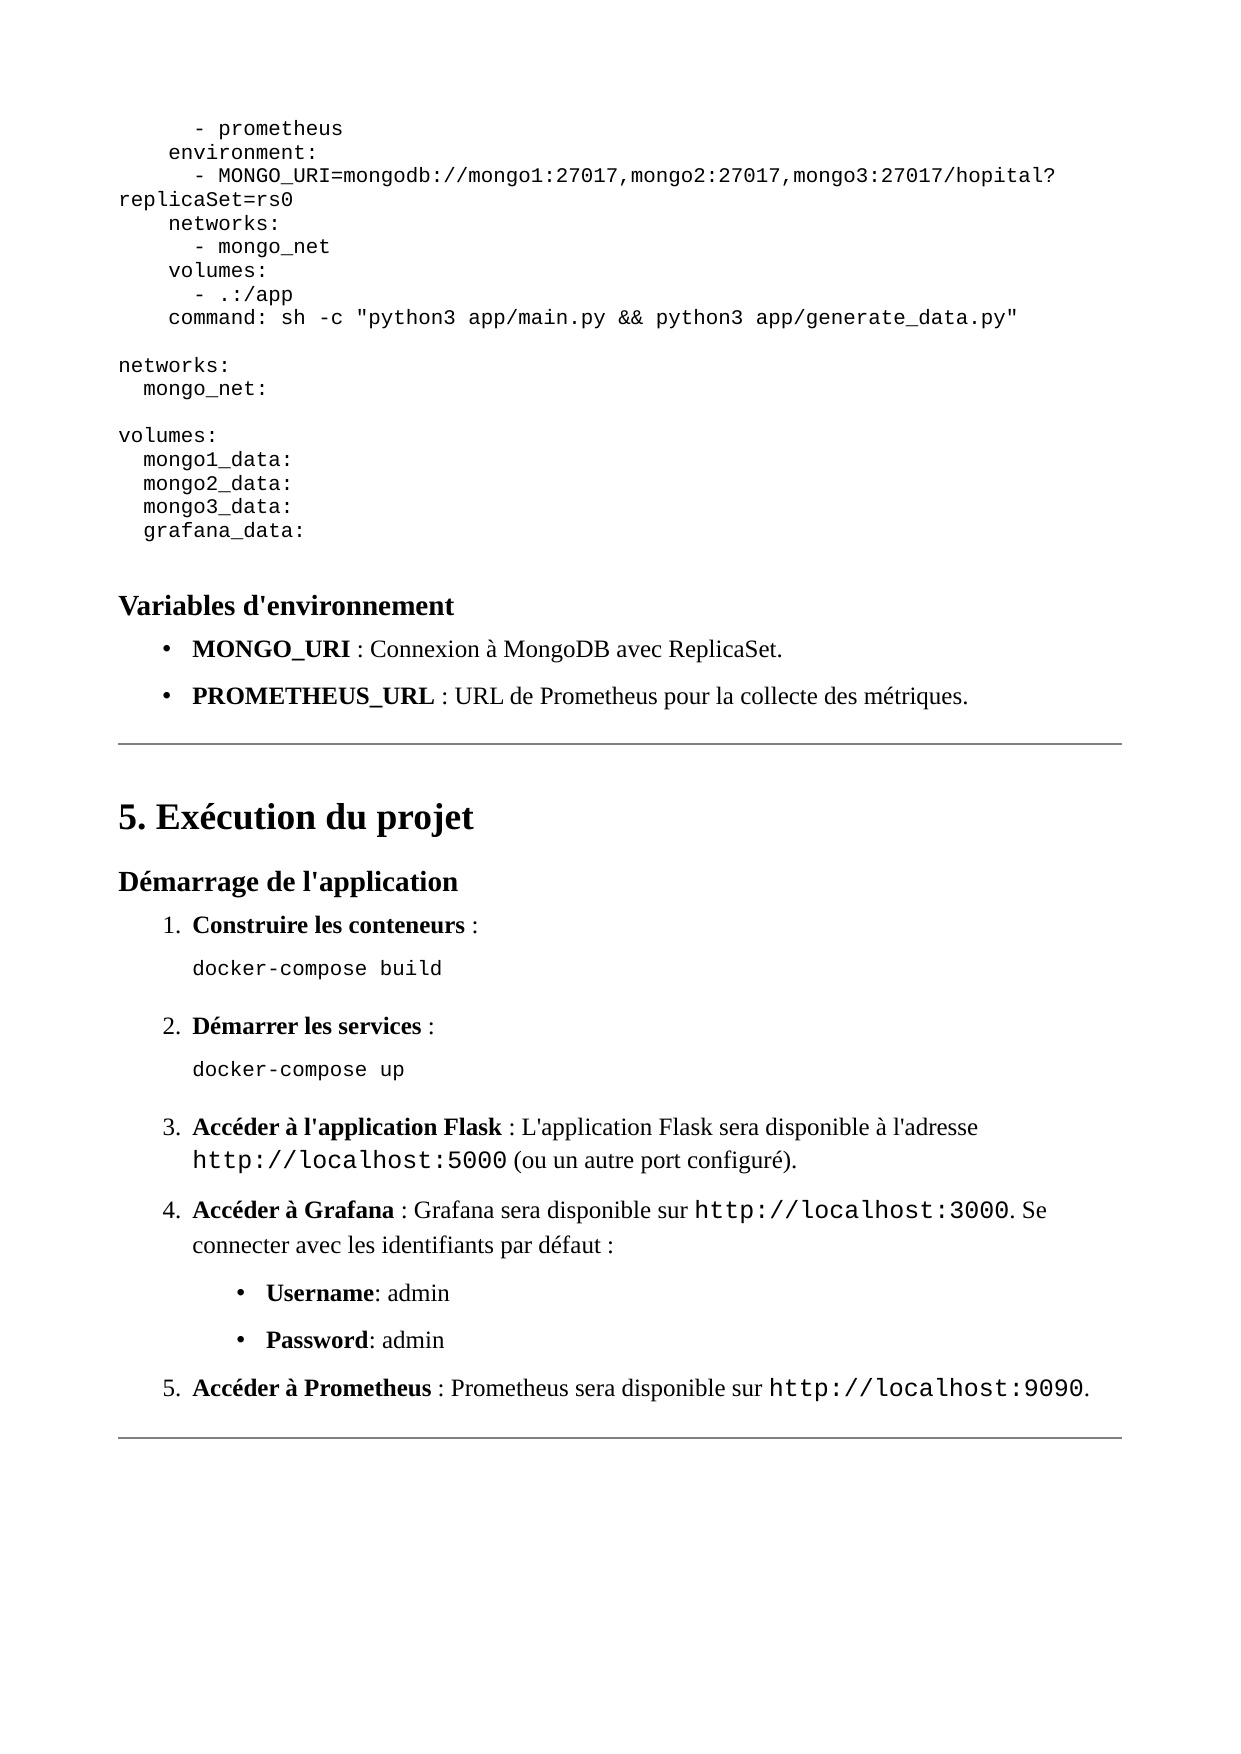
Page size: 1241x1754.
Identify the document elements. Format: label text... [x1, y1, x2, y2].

list Accéder à l'application Flask : L'application Flask sera disponible à l'adresse http://localhost:5000 (ou un autre port configuré). [162, 1112, 1122, 1176]
list Accéder à Grafana : Grafana sera disponible sur http://localhost:3000. Se connecter avec les identifiants par défaut : [162, 1195, 1122, 1259]
list Password: admin [236, 1325, 1122, 1354]
list MONGO_URI : Connexion à MongoDB avec ReplicaSet. [162, 634, 1122, 663]
text mongo1_data: [118, 449, 1122, 473]
list docker-compose up [162, 1059, 1122, 1082]
subtitle Variables d'environnement [118, 588, 1122, 621]
subtitle Démarrage de l'application [118, 864, 1122, 898]
text grafana_data: [118, 520, 1122, 544]
text networks: [118, 213, 1122, 236]
text environment: [118, 142, 1122, 165]
text - mongo_net [118, 236, 1122, 260]
text mongo3_data: [118, 496, 1122, 520]
list Construire les conteneurs : [162, 910, 1122, 939]
text - .:/app [118, 284, 1122, 307]
text volumes: [118, 426, 1122, 449]
text - MONGO_URI=mongodb://mongo1:27017,mongo2:27017,mongo3:27017/hopital?replicaSet=rs0 [118, 165, 1122, 213]
list Username: admin [236, 1278, 1122, 1306]
text - prometheus [118, 118, 1122, 142]
list Accéder à Prometheus : Prometheus sera disponible sur http://localhost:9090. [162, 1373, 1122, 1404]
list Démarrer les services : [162, 1011, 1122, 1040]
text networks: [118, 354, 1122, 378]
subtitle 5. Exécution du projet [118, 794, 1122, 837]
text mongo_net: [118, 378, 1122, 402]
list PROMETHEUS_URL : URL de Prometheus pour la collecte des métriques. [162, 681, 1122, 710]
list docker-compose build [162, 958, 1122, 982]
text command: sh -c "python3 app/main.py && python3 app/generate_data.py" [118, 307, 1122, 331]
text mongo2_data: [118, 473, 1122, 496]
text volumes: [118, 260, 1122, 284]
